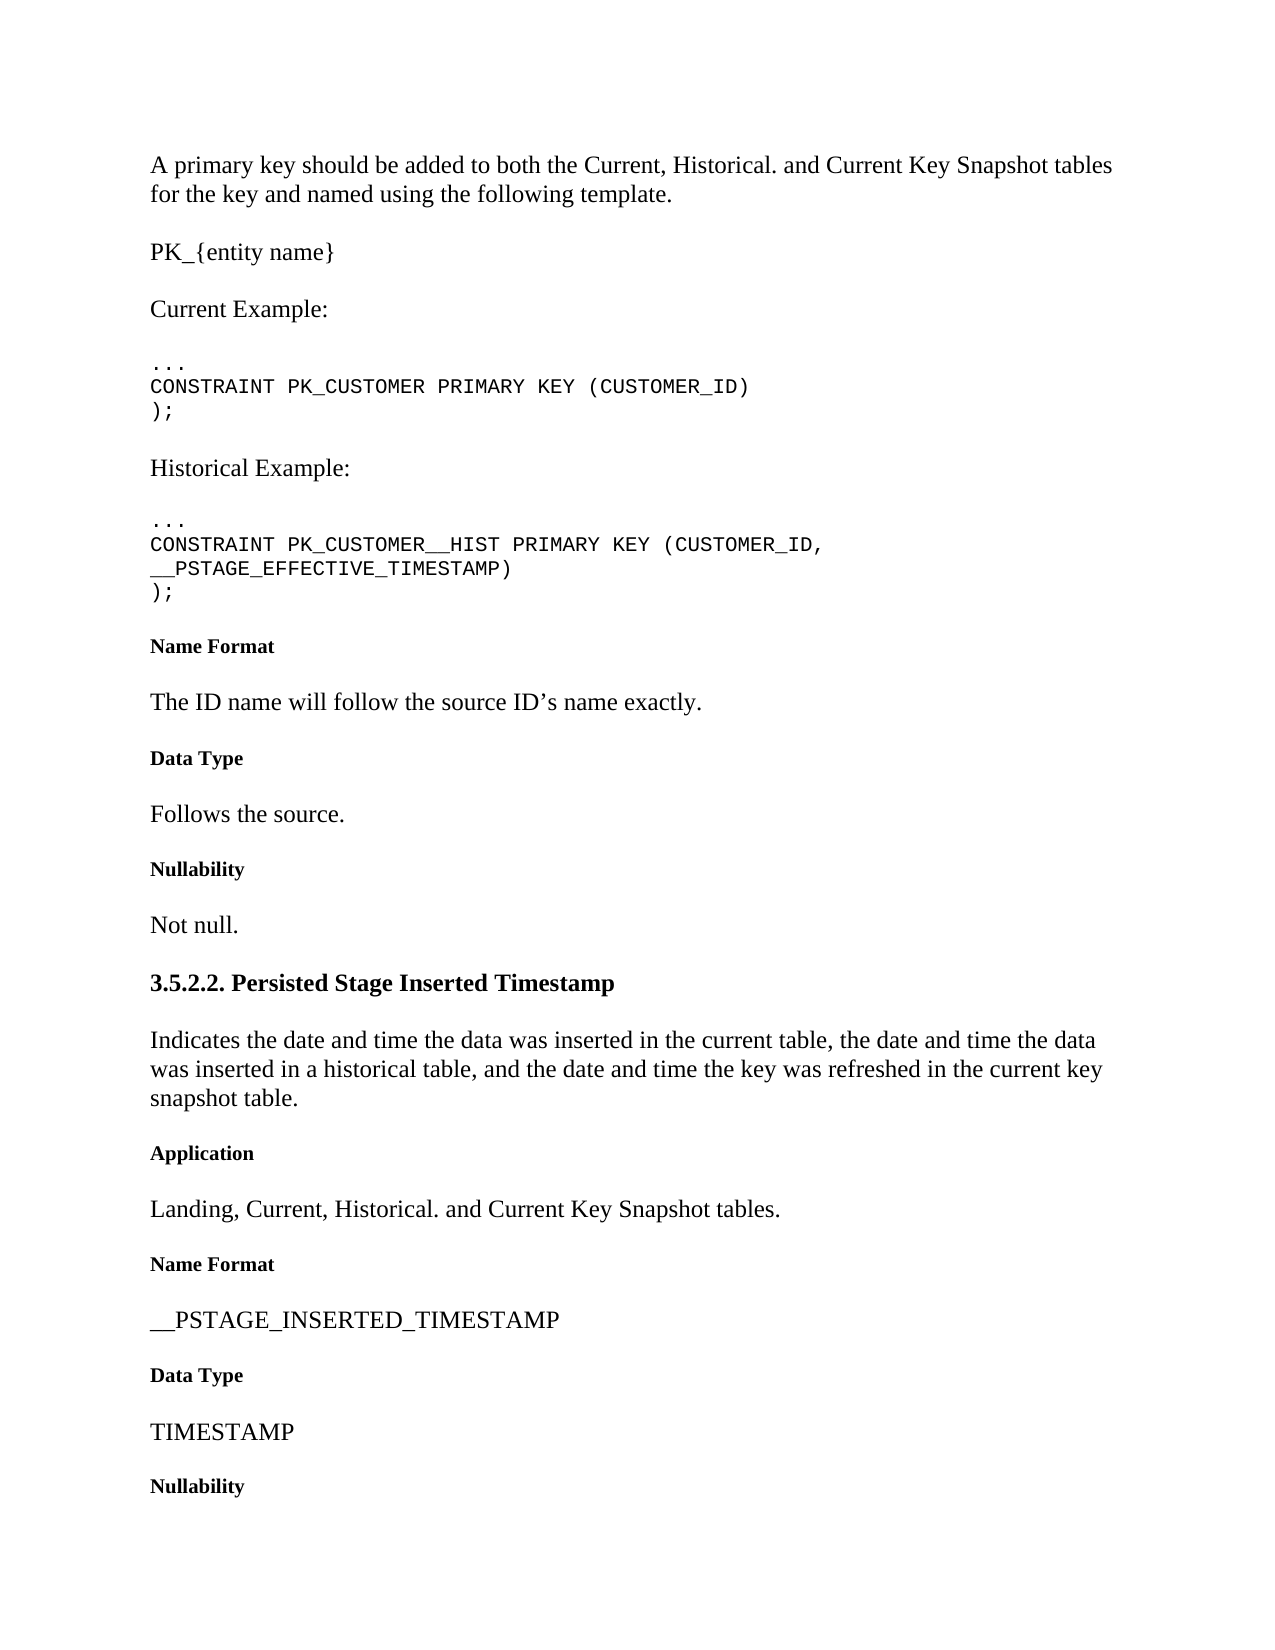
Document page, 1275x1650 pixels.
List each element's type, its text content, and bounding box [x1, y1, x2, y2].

text __PSTAGE_INSERTED_TIMESTAMP [150, 1305, 1125, 1334]
text TIMESTAMP [150, 1417, 1125, 1445]
text The ID name will follow the source ID’s name exactly. [150, 687, 1125, 716]
subtitle Name Format [150, 1252, 1125, 1276]
text PK_{entity name} [150, 237, 1125, 265]
text Current Example: [150, 294, 1125, 323]
text Historical Example: [150, 453, 1125, 481]
text Landing, Current, Historical. and Current Key Snapshot tables. [150, 1194, 1125, 1223]
text CONSTRAINT PK_CUSTOMER__HIST PRIMARY KEY (CUSTOMER_ID, __PSTAGE_EFFECTIVE_TIMESTAMP) [150, 534, 1125, 581]
text ); [150, 400, 1125, 423]
subtitle Data Type [150, 1363, 1125, 1387]
text CONSTRAINT PK_CUSTOMER PRIMARY KEY (CUSTOMER_ID) [150, 376, 1125, 400]
text ... [150, 511, 1125, 534]
text A primary key should be added to both the Current, Historical. and Current Key Snapshot tables for the key and named using the following template. [150, 150, 1125, 207]
subtitle 3.5.2.2. Persisted Stage Inserted Timestamp [150, 968, 1125, 996]
text Indicates the date and time the data was inserted in the current table, the date and time the data was inserted in a historical table, and the date and time the key was refreshed in the current key snapshot table. [150, 1026, 1125, 1112]
text ... [150, 352, 1125, 376]
text ); [150, 581, 1125, 605]
subtitle Name Format [150, 634, 1125, 658]
subtitle Nullability [150, 1474, 1125, 1498]
subtitle Data Type [150, 745, 1125, 769]
subtitle Application [150, 1141, 1125, 1165]
text Not null. [150, 910, 1125, 938]
subtitle Nullability [150, 857, 1125, 881]
text Follows the source. [150, 799, 1125, 827]
